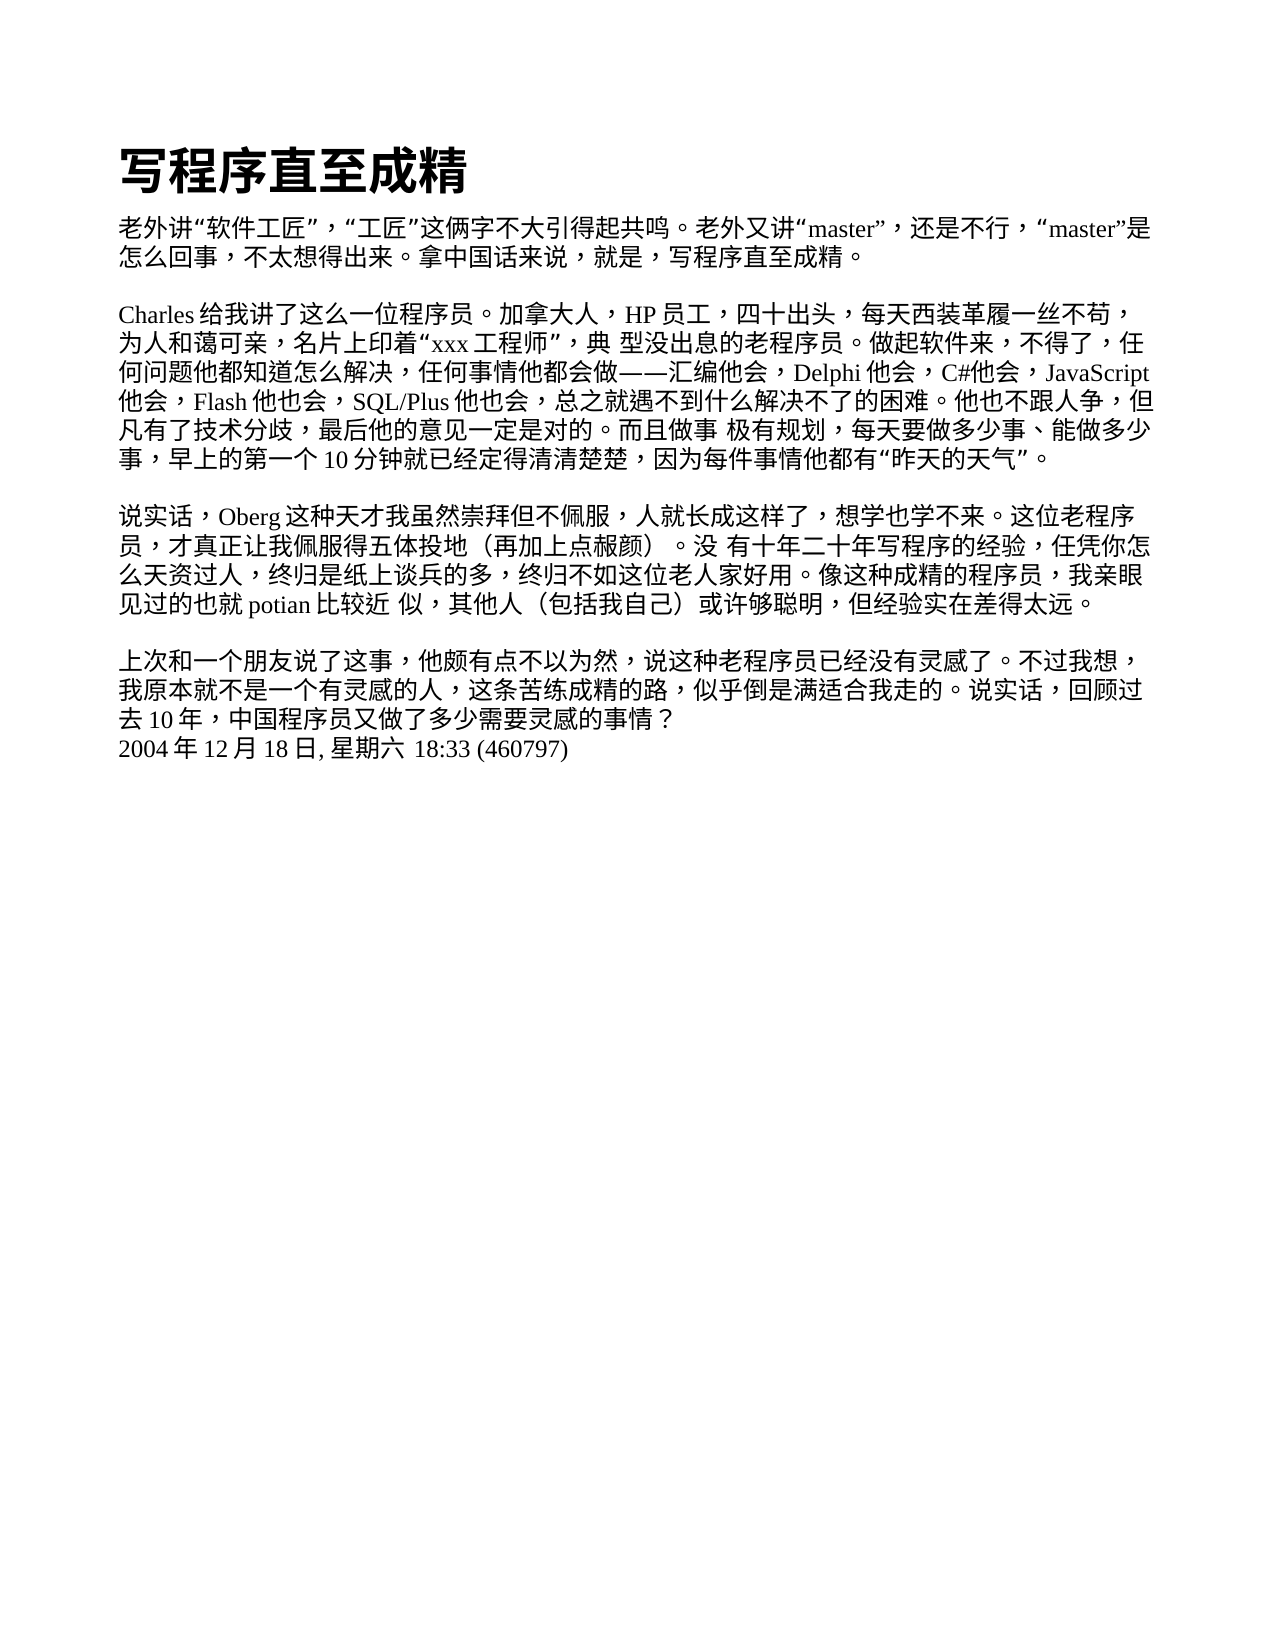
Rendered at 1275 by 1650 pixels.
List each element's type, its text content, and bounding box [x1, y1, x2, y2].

text 说实话，Oberg这种天才我虽然崇拜但不佩服，人就长成这样了，想学也学不来。这位老程序员，才真正让我佩服得五体投地（再加上点赧颜）。没 有十年二十年写程序的经验，任凭你怎么天资过人，终归是纸上谈兵的多，终归不如这位老人家好用。像这种成精的程序员，我亲眼见过的也就potian比较近 似，其他人（包括我自己）或许够聪明，但经验实在差得太远。 [118, 503, 1157, 619]
text 2004年12月18日, 星期六 18:33 (460797) [118, 734, 1157, 764]
text 老外讲“软件工匠”，“工匠”这俩字不大引得起共鸣。老外又讲“master”，还是不行，“master”是怎么回事，不太想得出来。拿中国话来说，就是，写程序直至成精。 [118, 214, 1157, 272]
text 上次和一个朋友说了这事，他颇有点不以为然，说这种老程序员已经没有灵感了。不过我想，我原本就不是一个有灵感的人，这条苦练成精的路，似乎倒是满适合我走的。说实话，回顾过去10年，中国程序员又做了多少需要灵感的事情？ [118, 647, 1157, 734]
subtitle 写程序直至成精 [118, 143, 1157, 201]
text Charles给我讲了这么一位程序员。加拿大人，HP员工，四十出头，每天西装革履一丝不苟，为人和蔼可亲，名片上印着“xxx工程师”，典 型没出息的老程序员。做起软件来，不得了，任何问题他都知道怎么解决，任何事情他都会做——汇编他会，Delphi他会，C#他会，JavaScript 他会，Flash他也会，SQL/Plus他也会，总之就遇不到什么解决不了的困难。他也不跟人争，但凡有了技术分歧，最后他的意见一定是对的。而且做事 极有规划，每天要做多少事、能做多少事，早上的第一个10分钟就已经定得清清楚楚，因为每件事情他都有“昨天的天气”。 [118, 300, 1157, 475]
